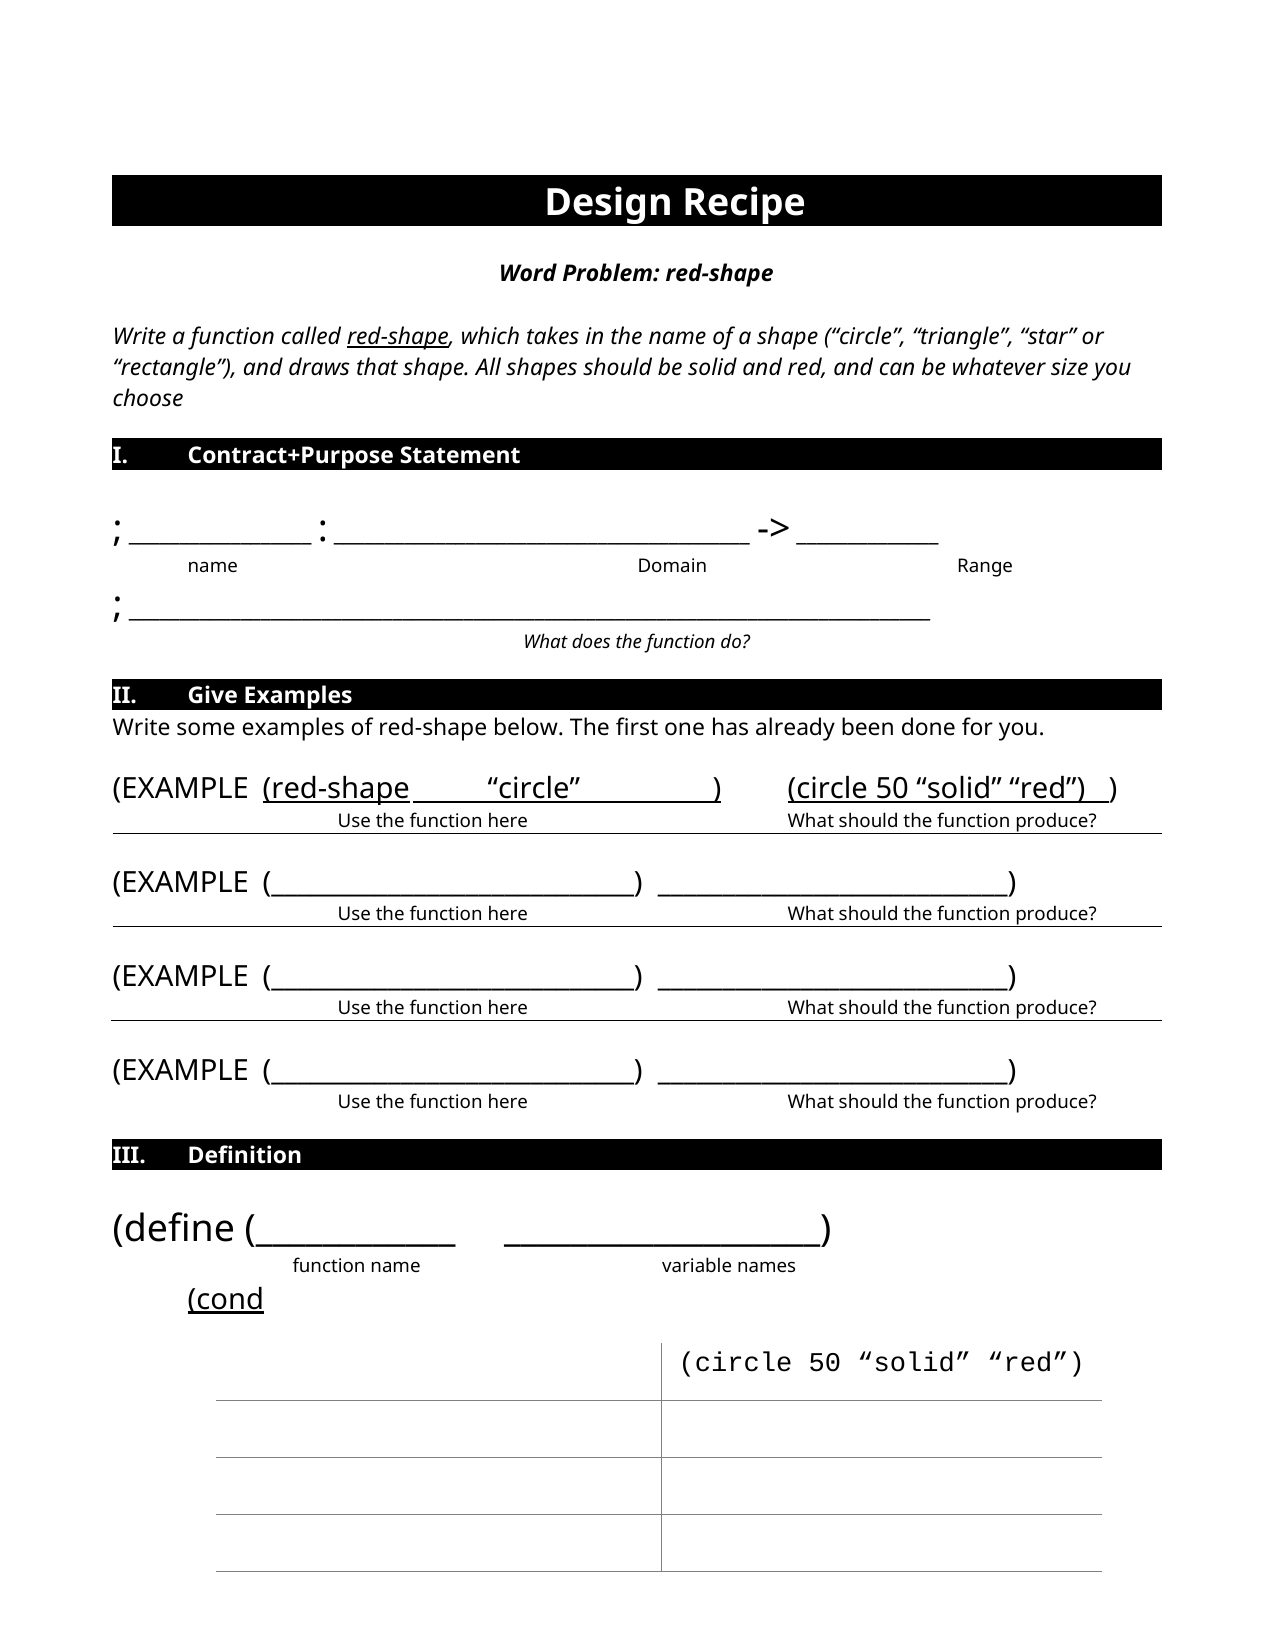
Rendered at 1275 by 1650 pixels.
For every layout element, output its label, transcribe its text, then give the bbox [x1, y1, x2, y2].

text (EXAMPLE (____________________________) ___________________________) [112, 861, 1162, 901]
text Use the function here What should the function produce? [112, 901, 1162, 926]
subtitle Give Examples [112, 679, 1162, 710]
text function name variable names [112, 1252, 1162, 1278]
table_header (circle 50 “solid” “red”) [662, 1343, 1102, 1400]
text Word Problem: red-shape [112, 257, 1162, 288]
text What does the function do? [112, 629, 1162, 654]
text name Domain Range [112, 552, 1162, 578]
table_cell [662, 1515, 1102, 1571]
text ; __________________ : _________________________________________ -> ______________ [112, 501, 1162, 552]
text ; _______________________________________________________________________________ [112, 578, 1162, 629]
subtitle Definition [112, 1139, 1162, 1170]
table_cell [662, 1458, 1102, 1514]
text (EXAMPLE (____________________________) ___________________________) [112, 1049, 1162, 1088]
text Write some examples of red-shape below. The first one has already been done for you. [112, 710, 1162, 742]
table_cell [216, 1401, 661, 1457]
subtitle Contract+Purpose Statement [112, 438, 1162, 470]
text Use the function here What should the function produce? [112, 994, 1162, 1020]
table_cell [216, 1458, 661, 1514]
text (EXAMPLE (____________________________) ___________________________) [112, 955, 1162, 994]
text Use the function here What should the function produce? [112, 807, 1162, 832]
table_cell [216, 1515, 661, 1571]
text Write a function called red-shape, which takes in the name of a shape (“circle”, “triangle”, “star” or “rectangle”), and draws that shape. All shapes should be solid and red, and can be whatever size you choose [112, 320, 1162, 413]
text (define (____________ ___________________) [112, 1201, 1162, 1252]
table_header [216, 1343, 661, 1400]
table_cell [662, 1401, 1102, 1457]
text Use the function here What should the function produce? [112, 1088, 1162, 1114]
text (cond [112, 1278, 1162, 1318]
text (EXAMPLE (red-shape “circle” ) (circle 50 “solid” “red”) ) [112, 767, 1162, 807]
subtitle Design Recipe [112, 175, 1162, 226]
